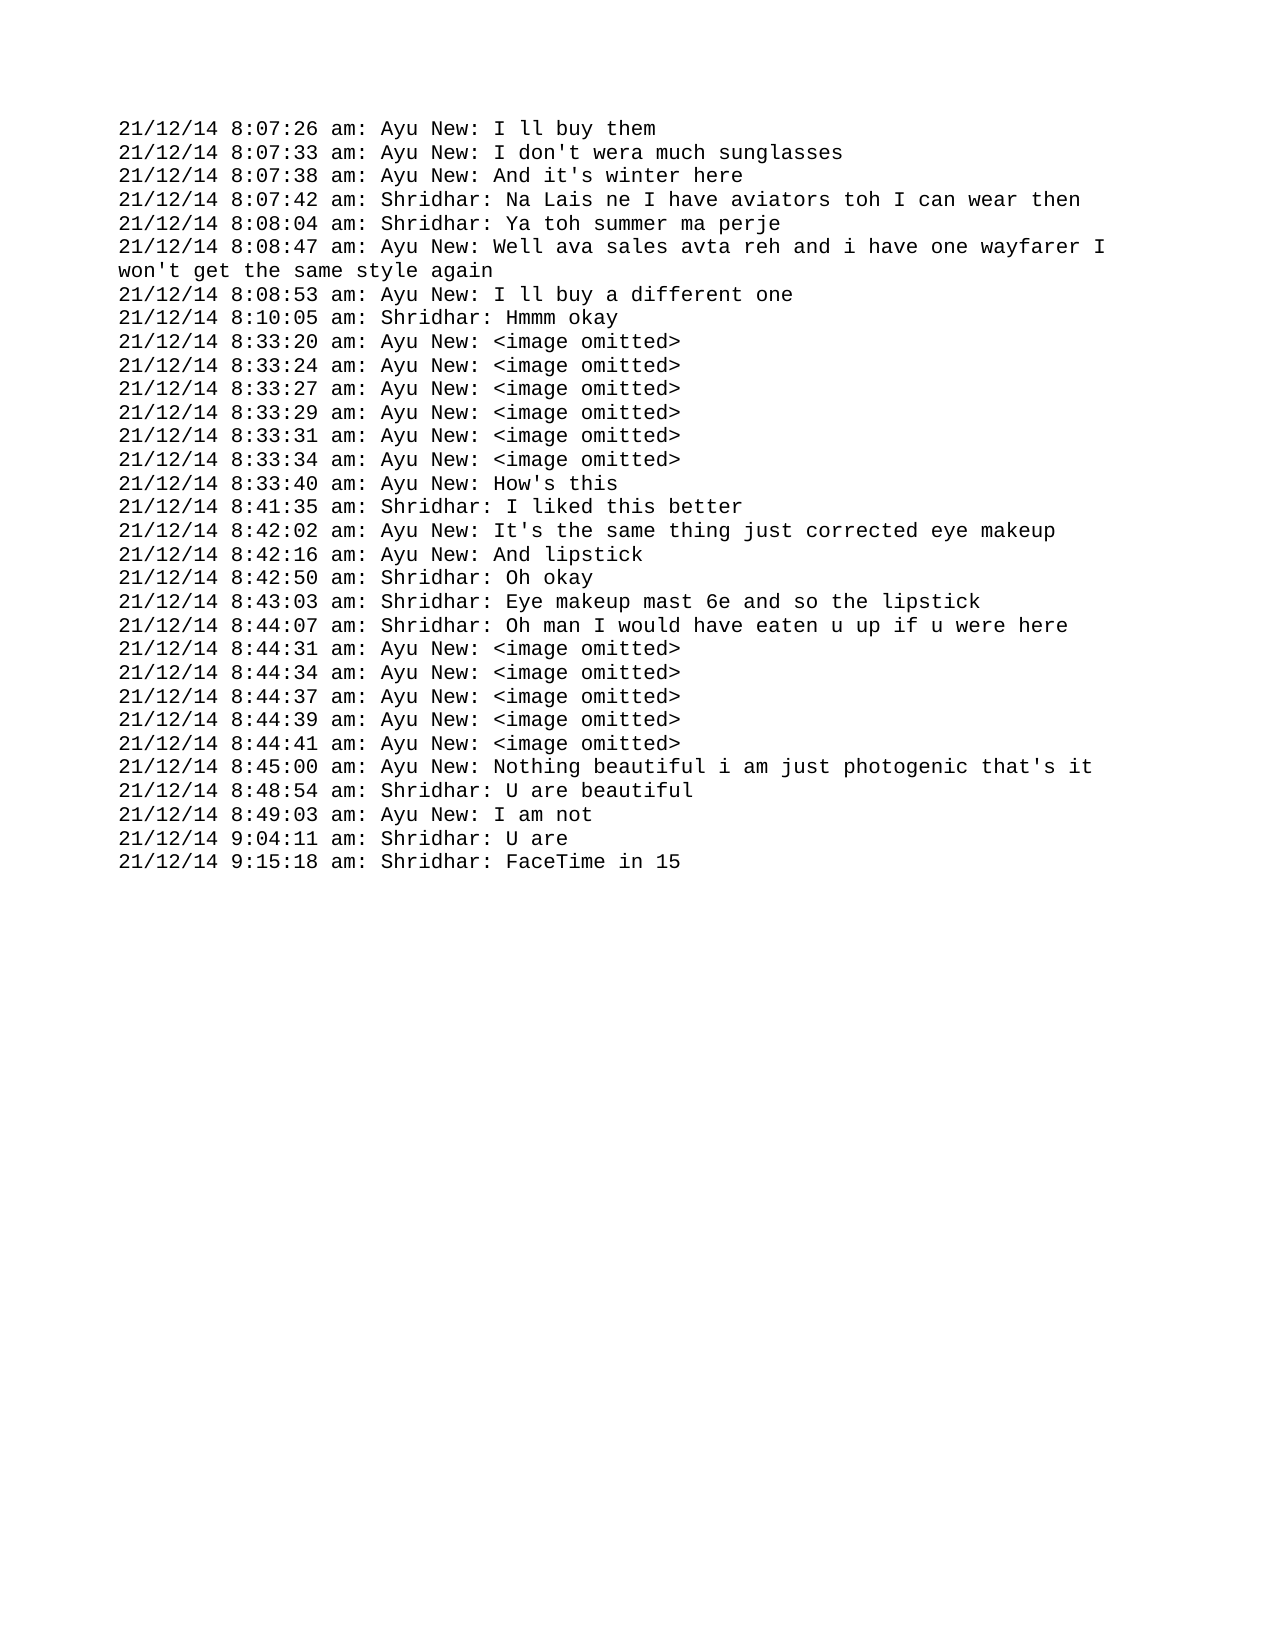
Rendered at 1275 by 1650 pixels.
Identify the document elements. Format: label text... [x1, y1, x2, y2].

text 21/12/14 9:15:18 am: Shridhar: FaceTime in 15 [118, 851, 1157, 875]
text 21/12/14 8:08:47 am: Ayu New: Well ava sales avta reh and i have one wayfarer I won't get the same style again [118, 236, 1157, 284]
text 21/12/14 8:08:04 am: Shridhar: Ya toh summer ma perje [118, 213, 1157, 236]
text 21/12/14 8:43:03 am: Shridhar: Eye makeup mast 6e and so the lipstick [118, 591, 1157, 615]
text 21/12/14 8:33:27 am: Ayu New: <image omitted> [118, 378, 1157, 402]
text 21/12/14 8:33:20 am: Ayu New: <image omitted> [118, 331, 1157, 354]
text 21/12/14 8:10:05 am: Shridhar: Hmmm okay [118, 307, 1157, 331]
text 21/12/14 8:44:37 am: Ayu New: <image omitted> [118, 686, 1157, 709]
text 21/12/14 8:07:26 am: Ayu New: I ll buy them [118, 118, 1157, 142]
text 21/12/14 8:42:50 am: Shridhar: Oh okay [118, 567, 1157, 591]
text 21/12/14 8:44:07 am: Shridhar: Oh man I would have eaten u up if u were here [118, 615, 1157, 638]
text 21/12/14 8:33:29 am: Ayu New: <image omitted> [118, 402, 1157, 426]
text 21/12/14 9:04:11 am: Shridhar: U are [118, 827, 1157, 851]
text 21/12/14 8:45:00 am: Ayu New: Nothing beautiful i am just photogenic that's it [118, 757, 1157, 780]
text 21/12/14 8:44:31 am: Ayu New: <image omitted> [118, 638, 1157, 662]
text 21/12/14 8:44:39 am: Ayu New: <image omitted> [118, 709, 1157, 733]
text 21/12/14 8:07:33 am: Ayu New: I don't wera much sunglasses [118, 142, 1157, 165]
text 21/12/14 8:33:34 am: Ayu New: <image omitted> [118, 449, 1157, 473]
text 21/12/14 8:07:42 am: Shridhar: Na Lais ne I have aviators toh I can wear then [118, 189, 1157, 213]
text 21/12/14 8:07:38 am: Ayu New: And it's winter here [118, 165, 1157, 189]
text 21/12/14 8:33:40 am: Ayu New: How's this [118, 473, 1157, 496]
text 21/12/14 8:44:34 am: Ayu New: <image omitted> [118, 662, 1157, 686]
text 21/12/14 8:42:16 am: Ayu New: And lipstick [118, 544, 1157, 567]
text 21/12/14 8:08:53 am: Ayu New: I ll buy a different one [118, 284, 1157, 307]
text 21/12/14 8:41:35 am: Shridhar: I liked this better [118, 496, 1157, 520]
text 21/12/14 8:42:02 am: Ayu New: It's the same thing just corrected eye makeup [118, 520, 1157, 544]
text 21/12/14 8:44:41 am: Ayu New: <image omitted> [118, 733, 1157, 757]
text 21/12/14 8:33:24 am: Ayu New: <image omitted> [118, 354, 1157, 378]
text 21/12/14 8:49:03 am: Ayu New: I am not [118, 804, 1157, 827]
text 21/12/14 8:33:31 am: Ayu New: <image omitted> [118, 426, 1157, 449]
text 21/12/14 8:48:54 am: Shridhar: U are beautiful [118, 780, 1157, 804]
